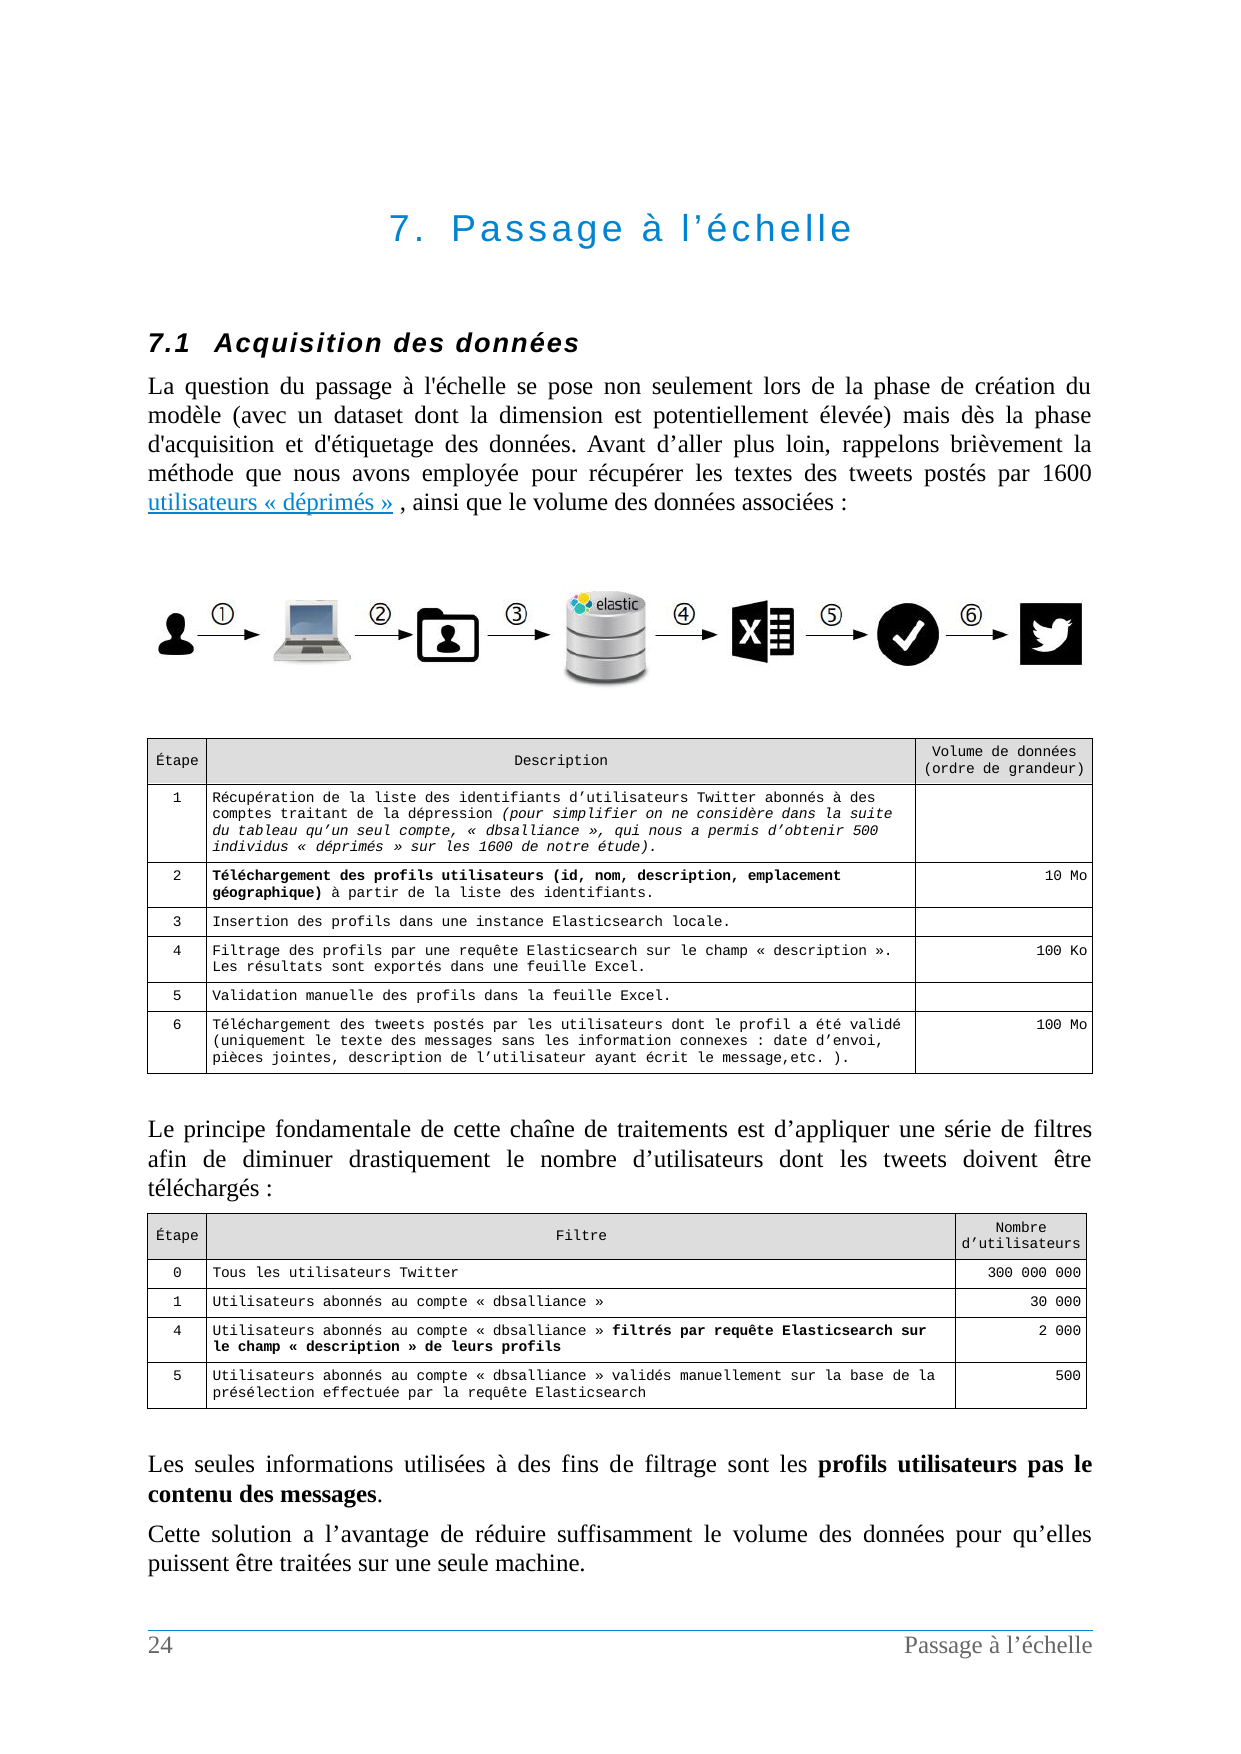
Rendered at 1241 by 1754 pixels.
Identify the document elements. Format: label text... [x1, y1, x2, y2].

table_header Étape [148, 1214, 206, 1259]
table_cell 5 [148, 983, 206, 1011]
table_cell 2 000 [956, 1318, 1086, 1362]
text Le principe fondamentale de cette chaîne de traitements est d’appliquer une série de filtres afin de diminuer drastiquement le nombre d’utilisateurs dont les tweets doivent être téléchargés : [148, 1114, 1093, 1202]
table_cell Utilisateurs abonnés au compte « dbsalliance » [207, 1289, 955, 1317]
table_cell 3 [148, 908, 206, 936]
table_cell 100 Ko [916, 937, 1092, 982]
table_cell 4 [148, 1318, 206, 1362]
table_cell Validation manuelle des profils dans la feuille Excel. [207, 983, 915, 1011]
table_cell 4 [148, 937, 206, 982]
table_cell [916, 785, 1092, 862]
table_cell Téléchargement des tweets postés par les utilisateurs dont le profil a été validé (uniquement le texte des messages sans les information connexes : date d’envoi, pièces jointes, description de l’utilisateur ayant écrit le message,etc. ). [207, 1012, 915, 1072]
table_cell Récupération de la liste des identifiants d’utilisateurs Twitter abonnés à des comptes traitant de la dépression (pour simplifier on ne considère dans la suite du tableau qu’un seul compte, « dbsalliance », qui nous a permis d’obtenir 500 individus « déprimés » sur les 1600 de notre étude). [207, 785, 915, 862]
table_cell Téléchargement des profils utilisateurs (id, nom, description, emplacement géographique) à partir de la liste des identifiants. [207, 863, 915, 907]
table_cell Insertion des profils dans une instance Elasticsearch locale. [207, 908, 915, 936]
table_cell 30 000 [956, 1289, 1086, 1317]
table_cell 5 [148, 1363, 206, 1407]
table_header Étape [148, 739, 206, 783]
table_cell Filtrage des profils par une requête Elasticsearch sur le champ « description ». Les résultats sont exportés dans une feuille Excel. [207, 937, 915, 982]
table_cell 1 [148, 1289, 206, 1317]
table_cell Utilisateurs abonnés au compte « dbsalliance » validés manuellement sur la base de la présélection effectuée par la requête Elasticsearch [207, 1363, 955, 1407]
table_cell 2 [148, 863, 206, 907]
table_cell [916, 983, 1092, 1011]
table_cell 500 [956, 1363, 1086, 1407]
picture [147, 569, 1093, 698]
table_cell [916, 908, 1092, 936]
table_header Filtre [207, 1214, 955, 1259]
text Cette solution a l’avantage de réduire suffisamment le volume des données pour qu’elles puissent être traitées sur une seule machine. [148, 1519, 1093, 1577]
table_cell 100 Mo [916, 1012, 1092, 1072]
table_cell 6 [148, 1012, 206, 1072]
text Les seules informations utilisées à des fins de filtrage sont les profils utilisateurs pas le contenu des messages. [148, 1449, 1093, 1507]
text La question du passage à l'échelle se pose non seulement lors de la phase de création du modèle (avec un dataset dont la dimension est potentiellement élevée) mais dès la phase d'acquisition et d'étiquetage des données. Avant d’aller plus loin, rappelons brièvement la méthode que nous avons employée pour récupérer les textes des tweets postés par 1600 utilisateurs « déprimés » , ainsi que le volume des données associées : [148, 371, 1093, 516]
subtitle Acquisition des données [148, 327, 1093, 358]
table_header Description [207, 739, 915, 783]
table_cell Utilisateurs abonnés au compte « dbsalliance » filtrés par requête Elasticsearch sur le champ « description » de leurs profils [207, 1318, 955, 1362]
table_cell 1 [148, 785, 206, 862]
table_cell 10 Mo [916, 863, 1092, 907]
table_cell 300 000 000 [956, 1260, 1086, 1288]
table_cell Tous les utilisateurs Twitter [207, 1260, 955, 1288]
table_cell 0 [148, 1260, 206, 1288]
table_header Nombre d’utilisateurs [956, 1214, 1086, 1259]
subtitle Passage à l’échelle [148, 206, 1093, 249]
table_header Volume de données (ordre de grandeur) [916, 739, 1092, 783]
